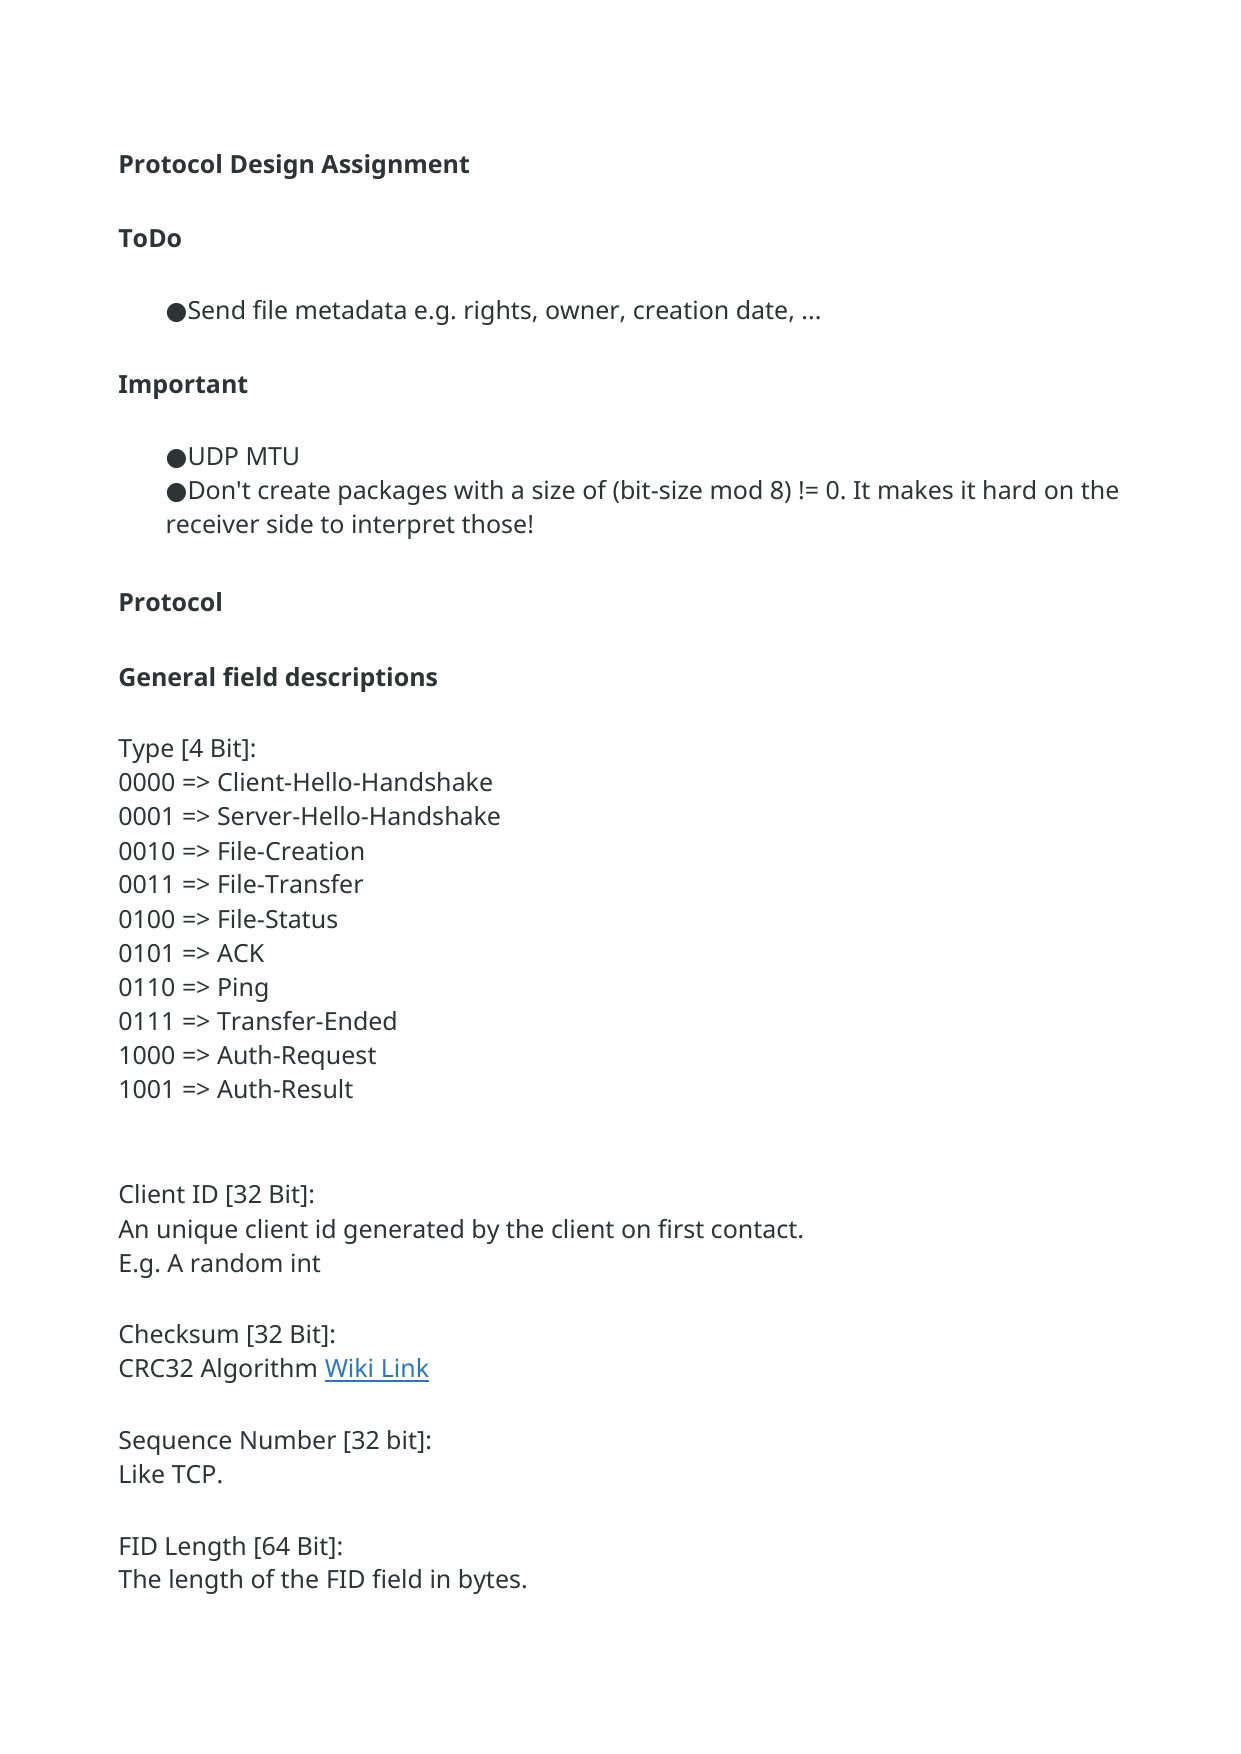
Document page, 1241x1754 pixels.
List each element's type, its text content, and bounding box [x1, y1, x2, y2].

text Client ID [32 Bit]: An unique client id generated by the client on first contact. E.g. A random int [118, 1177, 1122, 1279]
text Protocol [118, 585, 1122, 619]
text Protocol Design Assignment [118, 146, 1122, 180]
list Don't create packages with a size of (bit-size mod 8) != 0. It makes it hard on the receiver side to interpret those! [118, 473, 1122, 541]
text Type [4 Bit]: 0000 => Client-Hello-Handshake 0001 => Server-Hello-Handshake 0010 => File-Creation 0011 => File-Transfer 0100 => File-Status 0101 => ACK 0110 => Ping 0111 => Transfer-Ended 1000 => Auth-Request 1001 => Auth-Result [118, 731, 1122, 1140]
list UDP MTU [118, 439, 1122, 473]
text Checksum [32 Bit]: CRC32 Algorithm Wiki Link [118, 1317, 1122, 1385]
text FID Length [64 Bit]: The length of the FID field in bytes. [118, 1528, 1122, 1596]
text Sequence Number [32 bit]: Like TCP. [118, 1422, 1122, 1491]
text ToDo [118, 221, 1122, 255]
text Important [118, 367, 1122, 401]
text General field descriptions [118, 659, 1122, 693]
list Send file metadata e.g. rights, owner, creation date, ... [118, 292, 1122, 327]
